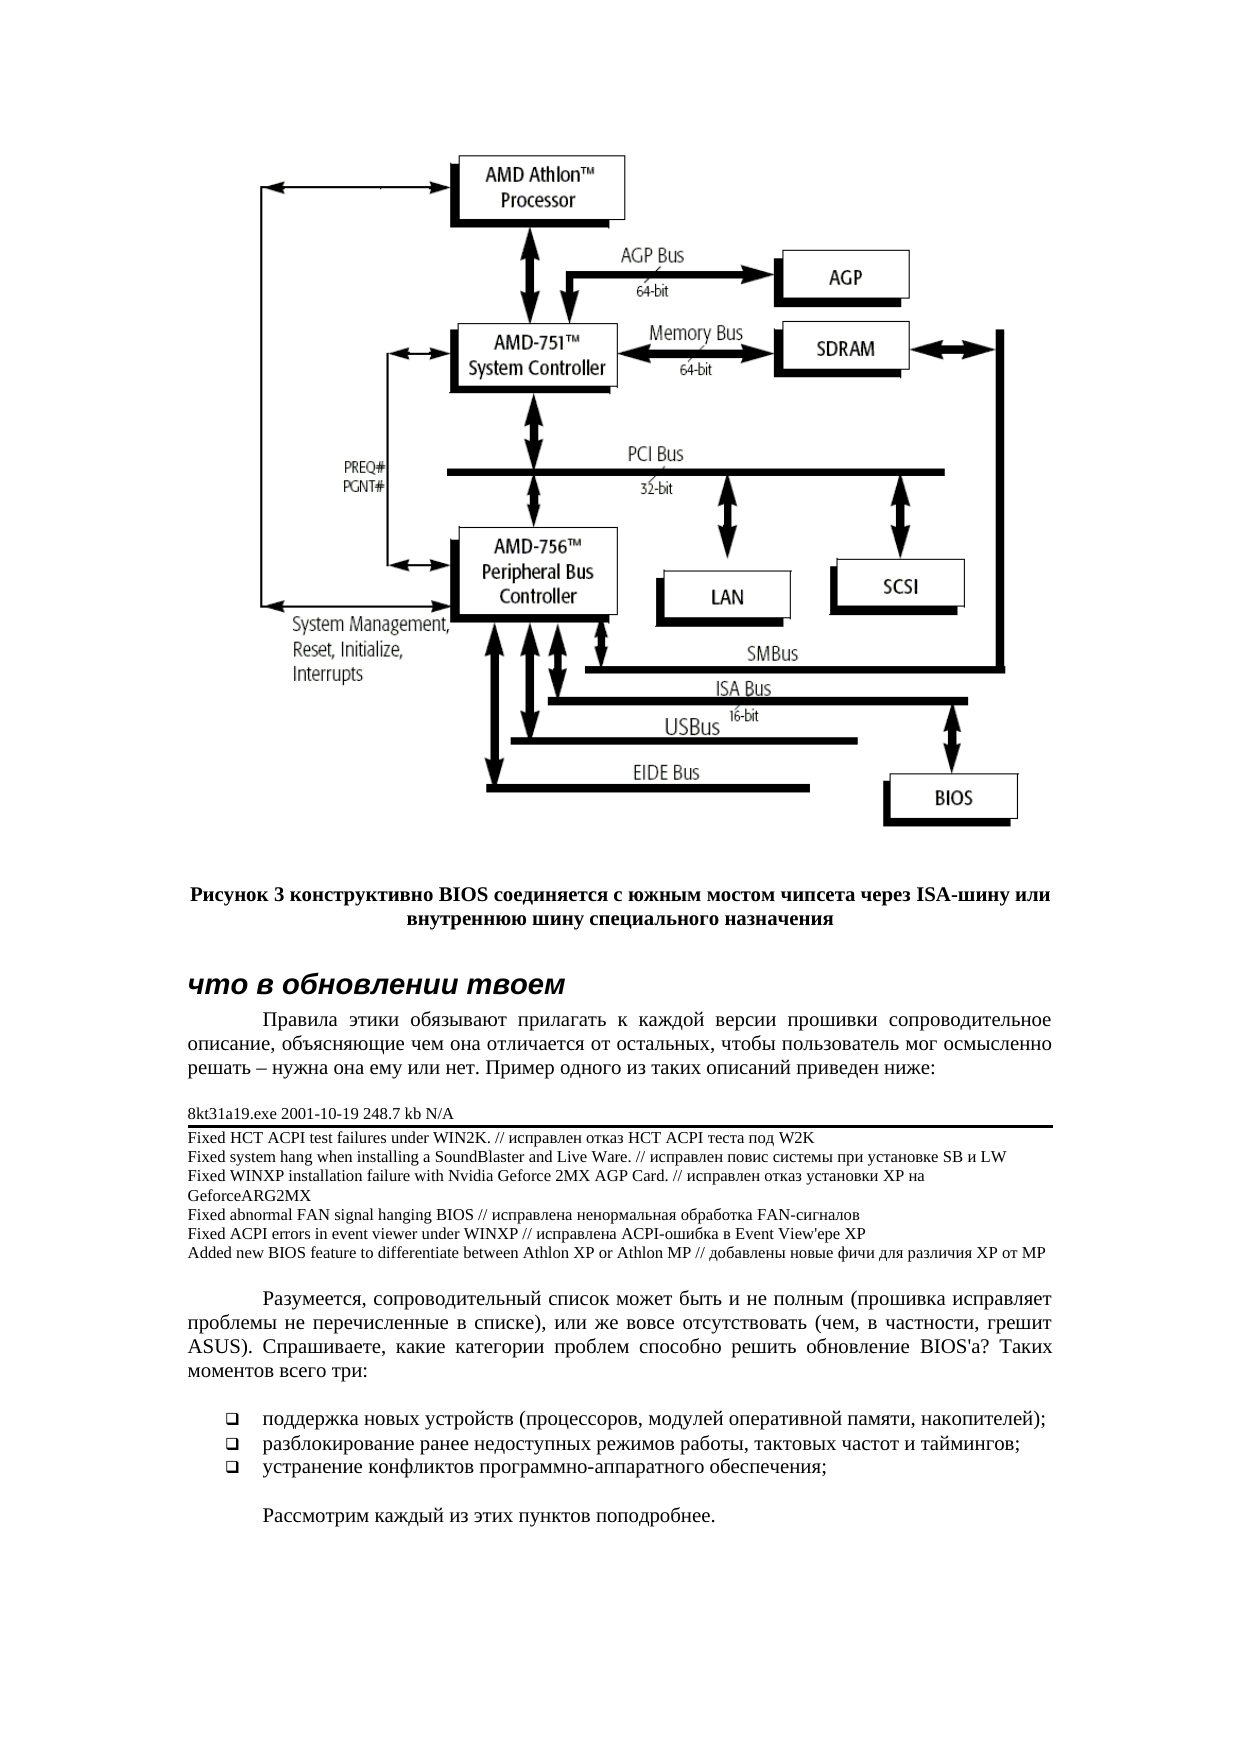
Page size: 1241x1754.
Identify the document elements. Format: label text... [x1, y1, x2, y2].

text Fixed abnormal FAN signal hanging BIOS // исправлена ненормальная обработка FAN-сигналов [187, 1204, 1053, 1224]
text Правила этики обязывают прилагать к каждой версии прошивки сопроводительное описание, объясняющие чем она отличается от остальных, чтобы пользователь мог осмысленно решать – нужна она ему или нет. Пример одного из таких описаний приведен ниже: [187, 1007, 1053, 1079]
picture [187, 150, 1052, 870]
text Fixed system hang when installing a SoundBlaster and Live Ware. // исправлен повис системы при установке SB и LW [187, 1147, 1053, 1166]
text Рассмотрим каждый из этих пунктов поподробнее. [187, 1503, 1053, 1527]
text Fixed WINXP installation failure with Nvidia Geforce 2MX AGP Card. // исправлен отказ установки XP на GeforceARG2MX [187, 1166, 1053, 1204]
subtitle что в обновлении твоем [187, 967, 1053, 1001]
list разблокирование ранее недоступных режимов работы, тактовых частот и таймингов; [225, 1430, 1053, 1454]
text 8kt31a19.exe 2001-10-19 248.7 kb N/A [187, 1103, 1053, 1128]
text Разумеется, сопроводительный список может быть и не полным (прошивка исправляет проблемы не перечисленные в списке), или же вовсе отсутствовать (чем, в частности, грешит ASUS). Спрашиваете, какие категории проблем способно решить обновление BIOS'а? Таких моментов всего три: [187, 1286, 1053, 1382]
list поддержка новых устройств (процессоров, модулей оперативной памяти, накопителей); [225, 1406, 1053, 1430]
text Added new BIOS feature to differentiate between Athlon XP or Athlon MP // добавлены новые фичи для различия XP от MP [187, 1243, 1053, 1262]
text Рисунок 3 конструктивно BIOS соединяется с южным мостом чипсета через ISA-шину или внутреннюю шину специального назначения [187, 882, 1053, 930]
text Fixed HCT ACPI test failures under WIN2K. // исправлен отказ HCT ACPI теста под W2K [187, 1128, 1053, 1147]
list устранение конфликтов программно-аппаратного обеспечения; [225, 1454, 1053, 1478]
text Fixed ACPI errors in event viewer under WINXP // исправлена ACPI-ошибка в Event View'ере XP [187, 1224, 1053, 1243]
